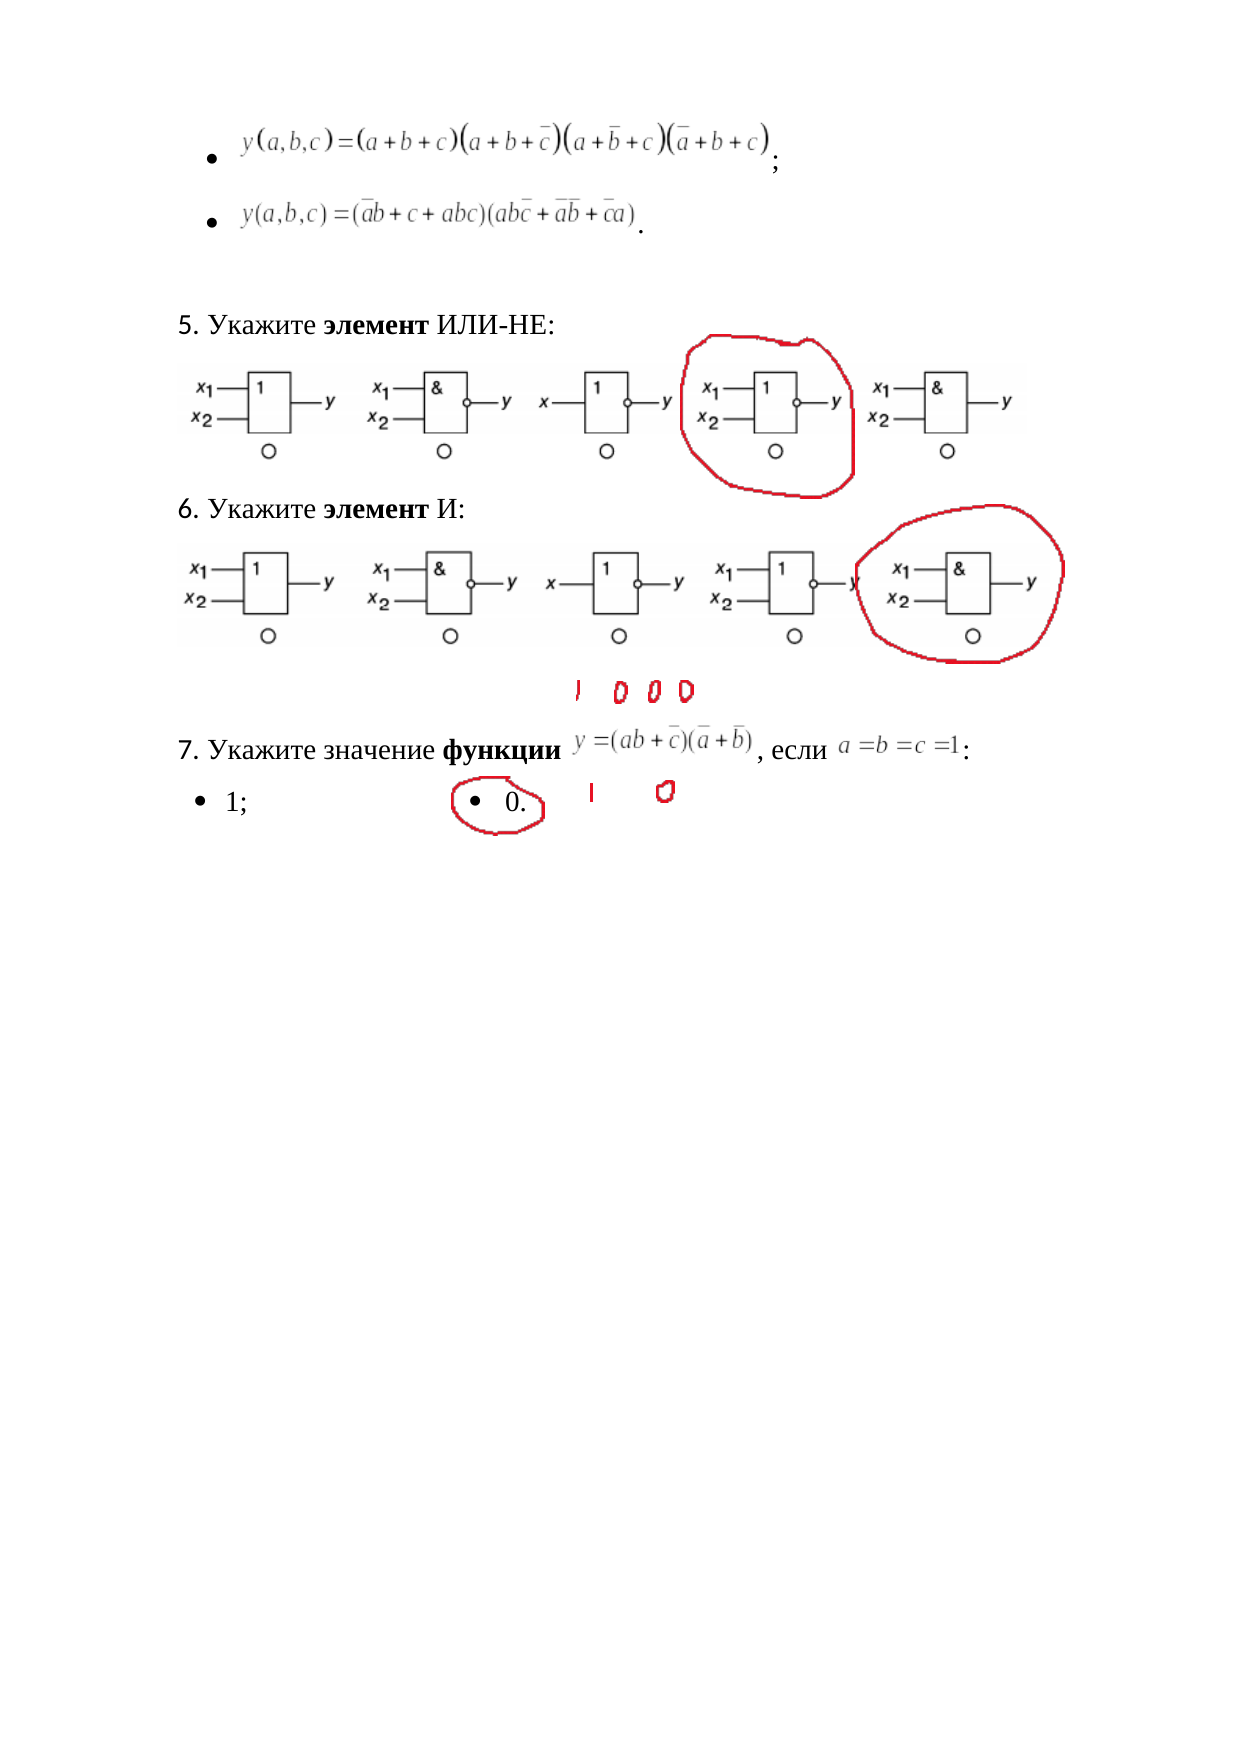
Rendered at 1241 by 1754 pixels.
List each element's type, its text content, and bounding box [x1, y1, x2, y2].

list Укажите значение функции , если : [177, 719, 1152, 767]
list Укажите элемент ИЛИ-НЕ: [177, 306, 1152, 342]
picture [451, 776, 545, 836]
picture [177, 334, 1028, 499]
table_header 0. [545, 785, 737, 835]
picture [656, 780, 675, 803]
table_header 1; [181, 785, 451, 835]
list ; [207, 118, 1152, 176]
picture [177, 504, 1065, 664]
list . [207, 193, 1152, 239]
picture [679, 680, 694, 703]
list Укажите элемент И: [177, 490, 1152, 526]
picture [614, 681, 628, 704]
picture [648, 680, 661, 703]
picture [576, 680, 580, 701]
